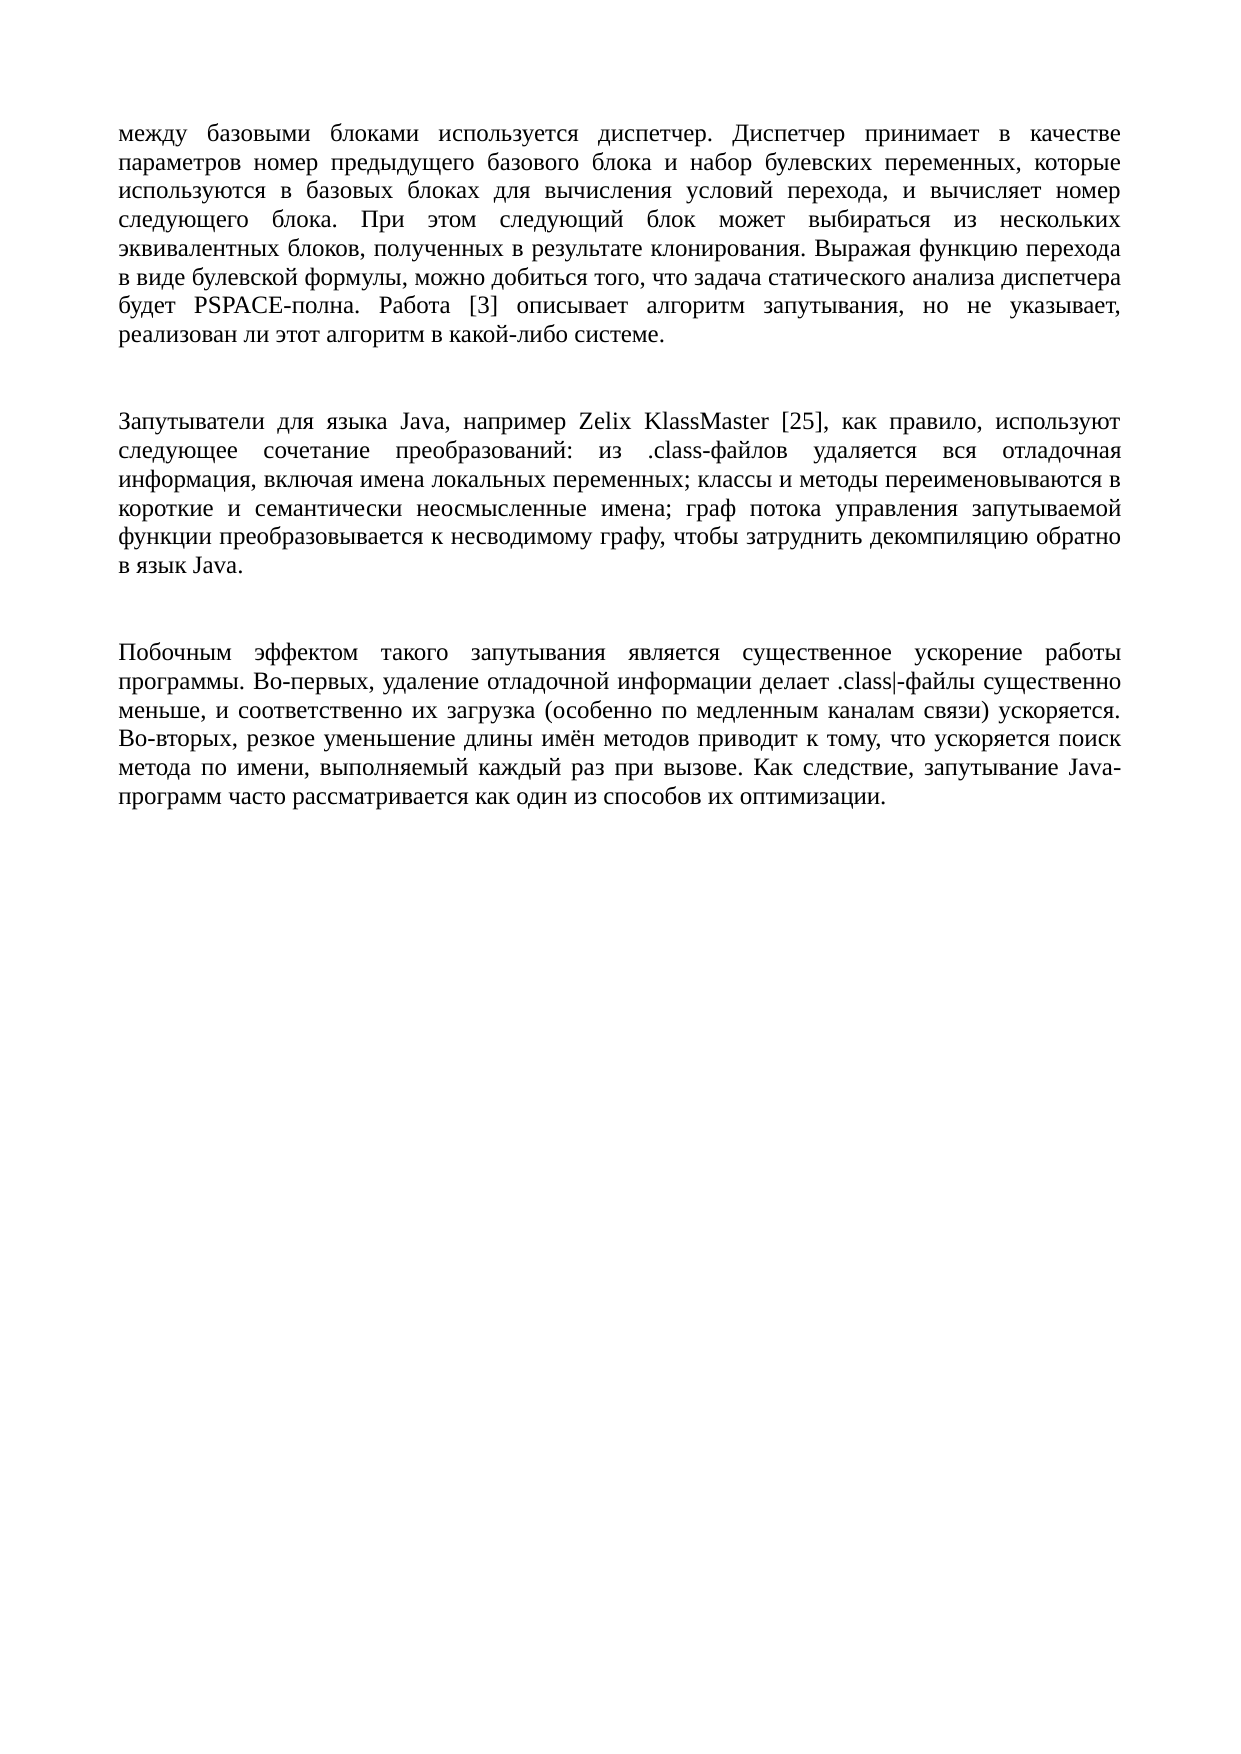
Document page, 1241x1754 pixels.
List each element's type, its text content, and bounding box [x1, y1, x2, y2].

text между базовыми блоками используется диспетчер. Диспетчер принимает в качестве параметров номер предыдущего базового блока и набор булевских переменных, которые используются в базовых блоках для вычисления условий перехода, и вычисляет номер следующего блока. При этом следующий блок может выбираться из нескольких эквивалентных блоков, полученных в результате клонирования. Выражая функцию перехода в виде булевской формулы, можно добиться того, что задача статического анализа диспетчера будет PSPACE-полна. Работа [3] описывает алгоритм запутывания, но не указывает, реализован ли этот алгоритм в какой-либо системе. [118, 118, 1122, 348]
text Побочным эффектом такого запутывания является существенное ускорение работы программы. Во-первых, удаление отладочной информации делает .class|-файлы существенно меньше, и соответственно их загрузка (особенно по медленным каналам связи) ускоряется. Во-вторых, резкое уменьшение длины имён методов приводит к тому, что ускоряется поиск метода по имени, выполняемый каждый раз при вызове. Как следствие, запутывание Java-программ часто рассматривается как один из способов их оптимизации. [118, 637, 1122, 810]
text Запутыватели для языка Java, например Zelix KlassMaster [25], как правило, используют следующее сочетание преобразований: из .class-файлов удаляется вся отладочная информация, включая имена локальных переменных; классы и методы переименовываются в короткие и семантически неосмысленные имена; граф потока управления запутываемой функции преобразовывается к несводимому графу, чтобы затруднить декомпиляцию обратно в язык Java. [118, 406, 1122, 579]
